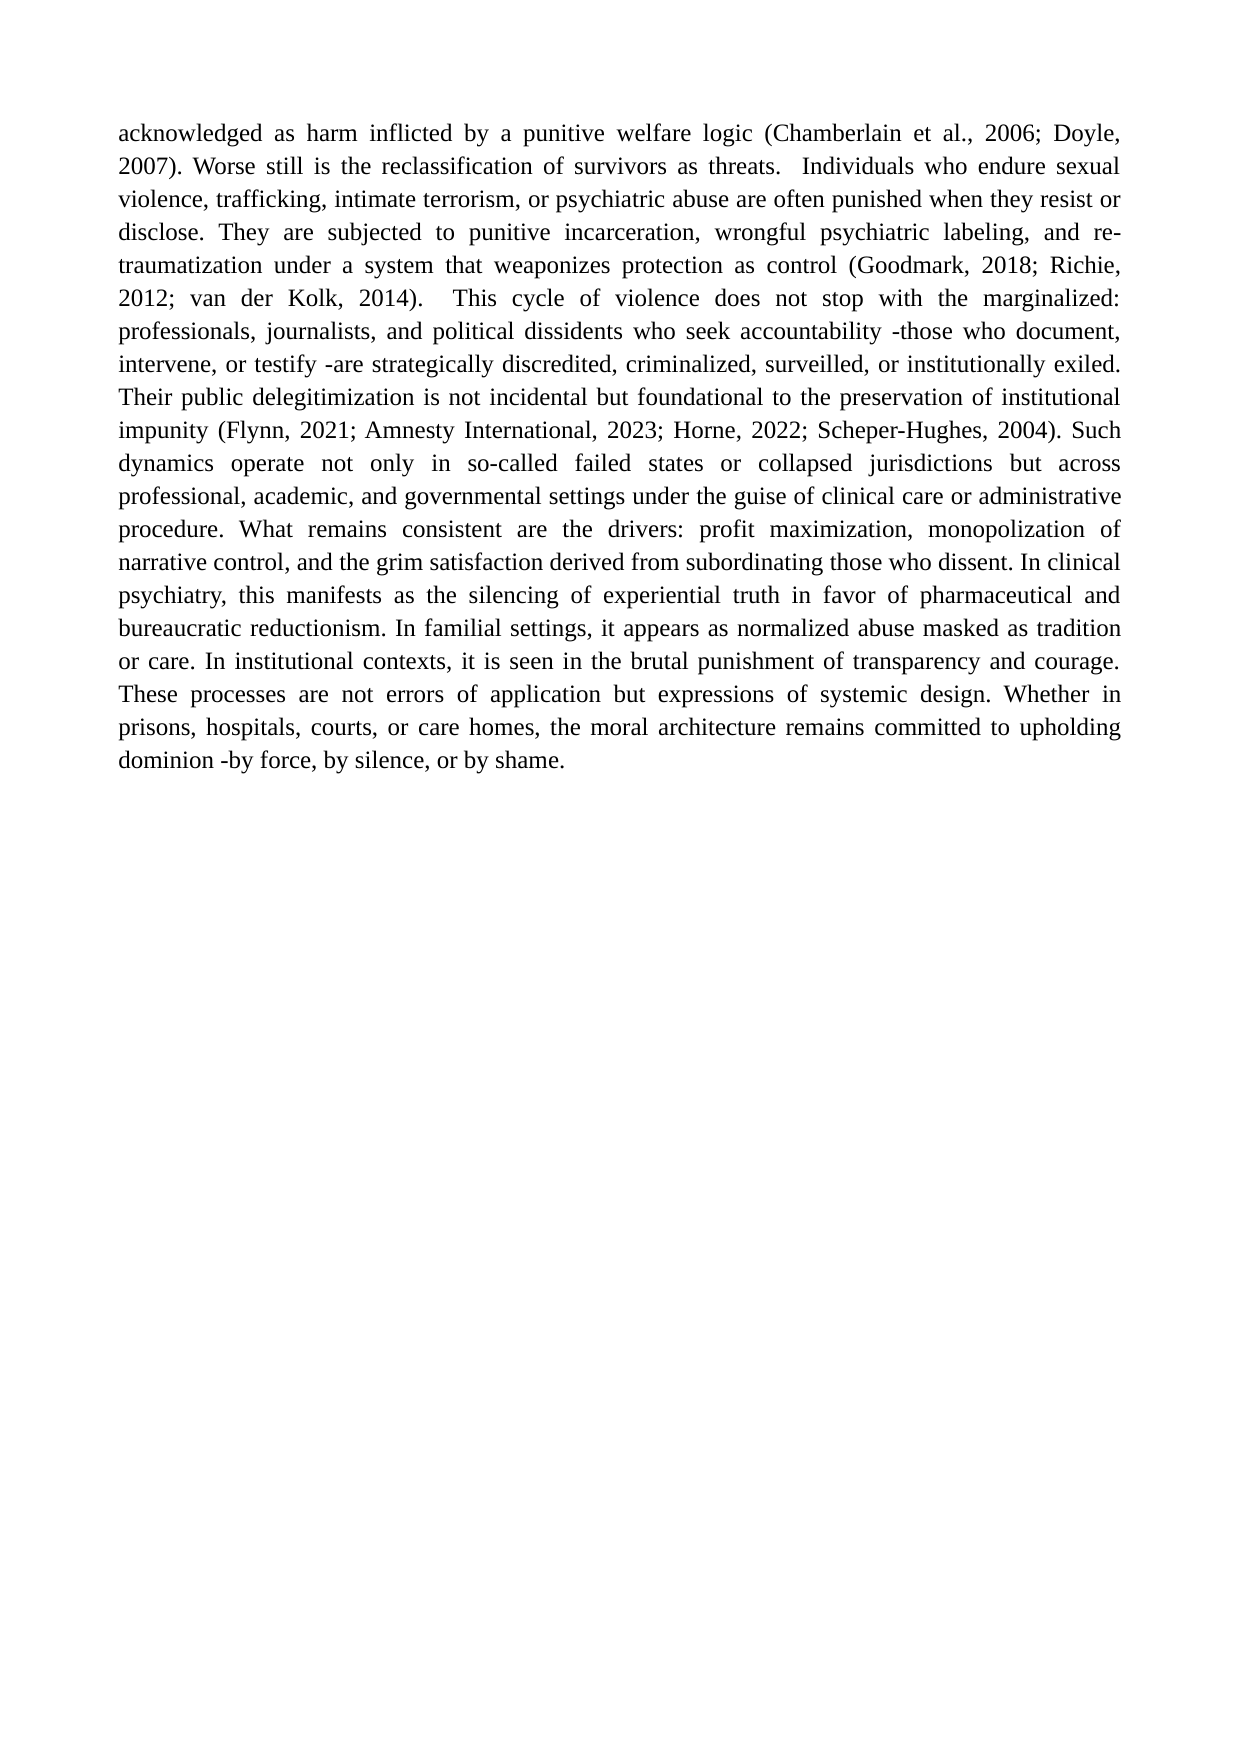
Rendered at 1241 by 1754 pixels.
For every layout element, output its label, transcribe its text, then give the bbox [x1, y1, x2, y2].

text acknowledged as harm inflicted by a punitive welfare logic (Chamberlain et al., 2006; Doyle, 2007). Worse still is the reclassification of survivors as threats. Individuals who endure sexual violence, trafficking, intimate terrorism, or psychiatric abuse are often punished when they resist or disclose. They are subjected to punitive incarceration, wrongful psychiatric labeling, and re-traumatization under a system that weaponizes protection as control (Goodmark, 2018; Richie, 2012; van der Kolk, 2014). This cycle of violence does not stop with the marginalized: professionals, journalists, and political dissidents who seek accountability -those who document, intervene, or testify -are strategically discredited, criminalized, surveilled, or institutionally exiled. Their public delegitimization is not incidental but foundational to the preservation of institutional impunity (Flynn, 2021; Amnesty International, 2023; Horne, 2022; Scheper-Hughes, 2004). Such dynamics operate not only in so-called failed states or collapsed jurisdictions but across professional, academic, and governmental settings under the guise of clinical care or administrative procedure. What remains consistent are the drivers: profit maximization, monopolization of narrative control, and the grim satisfaction derived from subordinating those who dissent. In clinical psychiatry, this manifests as the silencing of experiential truth in favor of pharmaceutical and bureaucratic reductionism. In familial settings, it appears as normalized abuse masked as tradition or care. In institutional contexts, it is seen in the brutal punishment of transparency and courage. These processes are not errors of application but expressions of systemic design. Whether in prisons, hospitals, courts, or care homes, the moral architecture remains committed to upholding dominion -by force, by silence, or by shame. [118, 118, 1122, 774]
